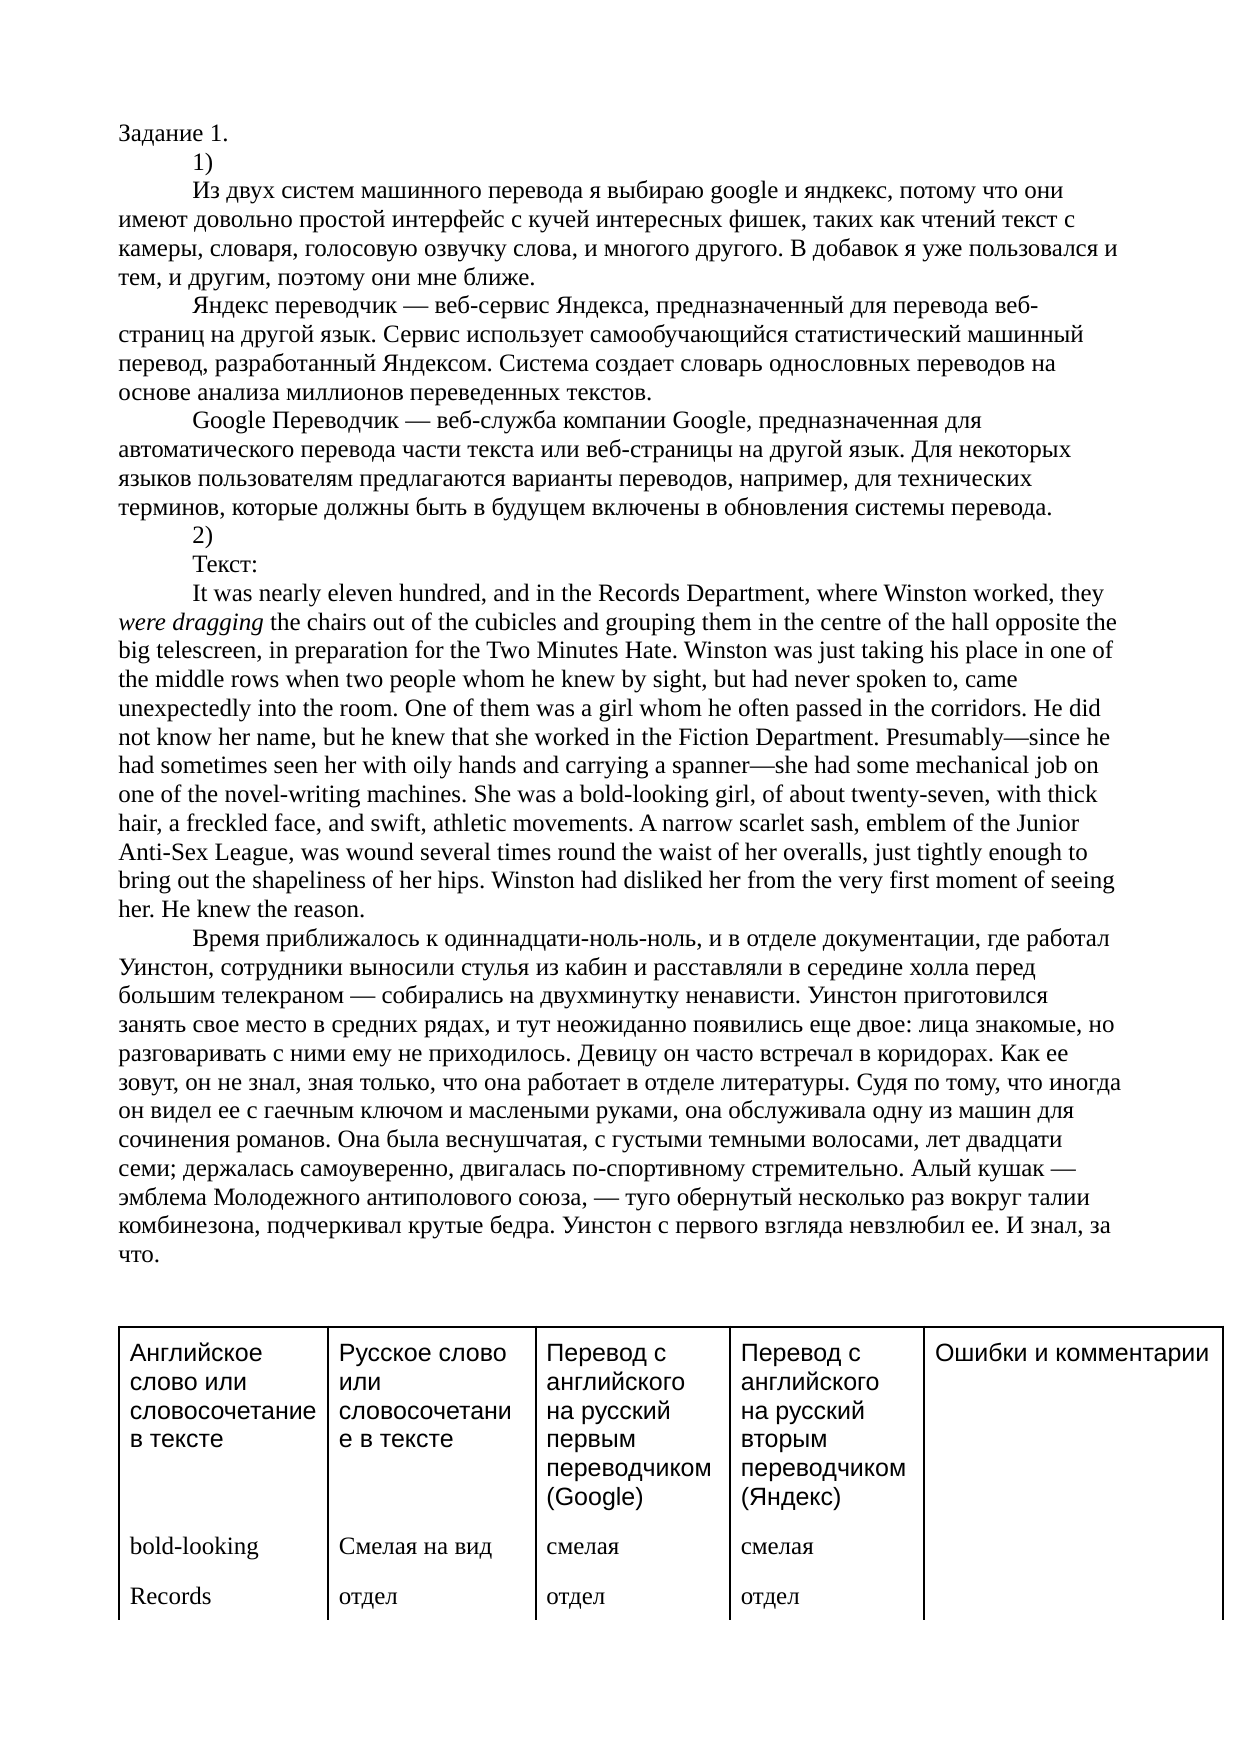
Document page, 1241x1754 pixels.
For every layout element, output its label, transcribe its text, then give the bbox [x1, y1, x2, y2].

table_cell смелая [537, 1521, 729, 1571]
table_cell [925, 1521, 1222, 1571]
text Текст: [118, 549, 1122, 578]
table_cell отдел [329, 1571, 535, 1620]
table_header Ошибки и комментарии [925, 1328, 1222, 1521]
table_cell bold-looking [120, 1521, 327, 1571]
table_header Перевод с английского на русский первым переводчиком (Google) [537, 1328, 729, 1521]
table_header Русское слово или словосочетание в тексте [329, 1328, 535, 1521]
table_header Английское слово или словосочетание в тексте [120, 1328, 327, 1521]
text 1) [118, 147, 1122, 176]
text Из двух систем машинного перевода я выбираю google и яндкекс, потому что они имеют довольно простой интерфейс с кучей интересных фишек, таких как чтений текст с камеры, словаря, голосовую озвучку слова, и многого другого. В добавок я уже пользовался и тем, и другим, поэтому они мне ближе. [118, 176, 1122, 291]
text It was nearly eleven hundred, and in the Records Department, where Winston worked, they were dragging the chairs out of the cubicles and grouping them in the centre of the hall opposite the big telescreen, in preparation for the Two Minutes Hate. Winston was just taking his place in one of the middle rows when two people whom he knew by sight, but had never spoken to, came unexpectedly into the room. One of them was a girl whom he often passed in the corridors. He did not know her name, but he knew that she worked in the Fiction Department. Presumably—since he had sometimes seen her with oily hands and carrying a spanner—she had some mechanical job on one of the novel-writing machines. She was a bold-looking girl, of about twenty-seven, with thick hair, a freckled face, and swift, athletic movements. A narrow scarlet sash, emblem of the Junior Anti-Sex League, was wound several times round the waist of her overalls, just tightly enough to bring out the shapeliness of her hips. Winston had disliked her from the very first moment of seeing her. He knew the reason. [118, 578, 1122, 923]
text Яндекс переводчик — веб-сервис Яндекса, предназначенный для перевода веб-страниц на другой язык. Сервис использует самообучающийся статистический машинный перевод, разработанный Яндексом. Система создает словарь однословных переводов на основе анализа миллионов переведенных текстов. [118, 291, 1122, 406]
table_cell отдел [537, 1571, 729, 1620]
table_cell Records [120, 1571, 327, 1620]
table_cell [925, 1571, 1222, 1620]
table_header Перевод с английского на русский вторым переводчиком (Яндекс) [731, 1328, 923, 1521]
text 2) [118, 521, 1122, 549]
text Задание 1. [118, 118, 1122, 147]
table_cell Смелая на вид [329, 1521, 535, 1571]
text Google Переводчик — веб-служба компании Google, предназначенная для автоматического перевода части текста или веб-страницы на другой язык. Для некоторых языков пользователям предлагаются варианты переводов, например, для технических терминов, которые должны быть в будущем включены в обновления системы перевода. [118, 406, 1122, 521]
table_cell отдел [731, 1571, 923, 1620]
text Время приближалось к одиннадцати-ноль-ноль, и в отделе документации, где работал Уинстон, сотрудники выносили стулья из кабин и расставляли в середине холла перед большим телекраном — собирались на двухминутку ненависти. Уинстон приготовился занять свое место в средних рядах, и тут неожиданно появились еще двое: лица знакомые, но разговаривать с ними ему не приходилось. Девицу он часто встречал в коридорах. Как ее зовут, он не знал, зная только, что она работает в отделе литературы. Судя по тому, что иногда он видел ее с гаечным ключом и маслеными руками, она обслуживала одну из машин для сочинения романов. Она была веснушчатая, с густыми темными волосами, лет двадцати семи; держалась самоуверенно, двигалась по-спортивному стремительно. Алый кушак — эмблема Молодежного антиполового союза, — туго обернутый несколько раз вокруг талии комбинезона, подчеркивал крутые бедра. Уинстон с первого взгляда невзлюбил ее. И знал, за что. [118, 923, 1122, 1268]
table_cell смелая [731, 1521, 923, 1571]
